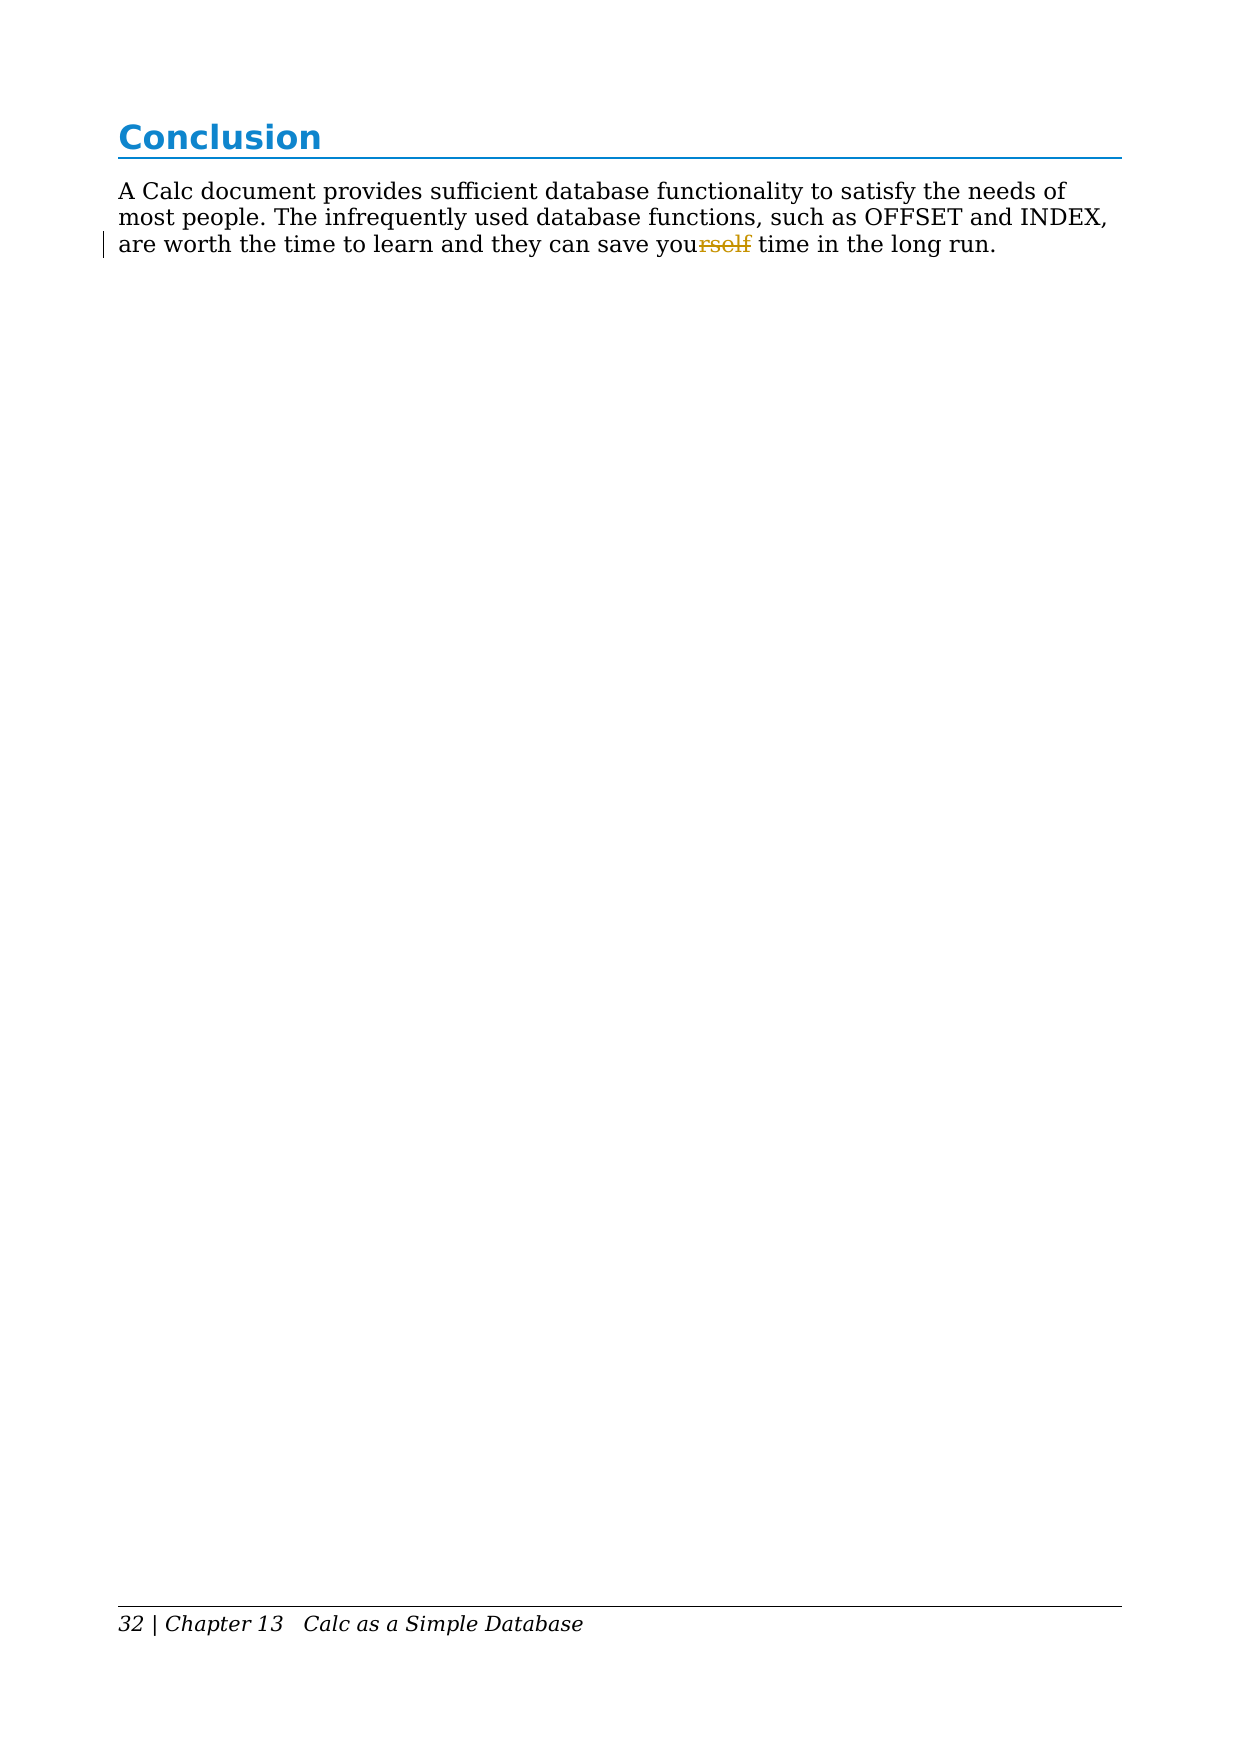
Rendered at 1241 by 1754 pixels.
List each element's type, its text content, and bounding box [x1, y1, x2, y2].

text A Calc document provides sufficient database functionality to satisfy the needs of most people. The infrequently used database functions, such as OFFSET and INDEX, are worth the time to learn and they can save you time in the long run. [118, 178, 1122, 258]
subtitle Conclusion [118, 118, 1122, 157]
